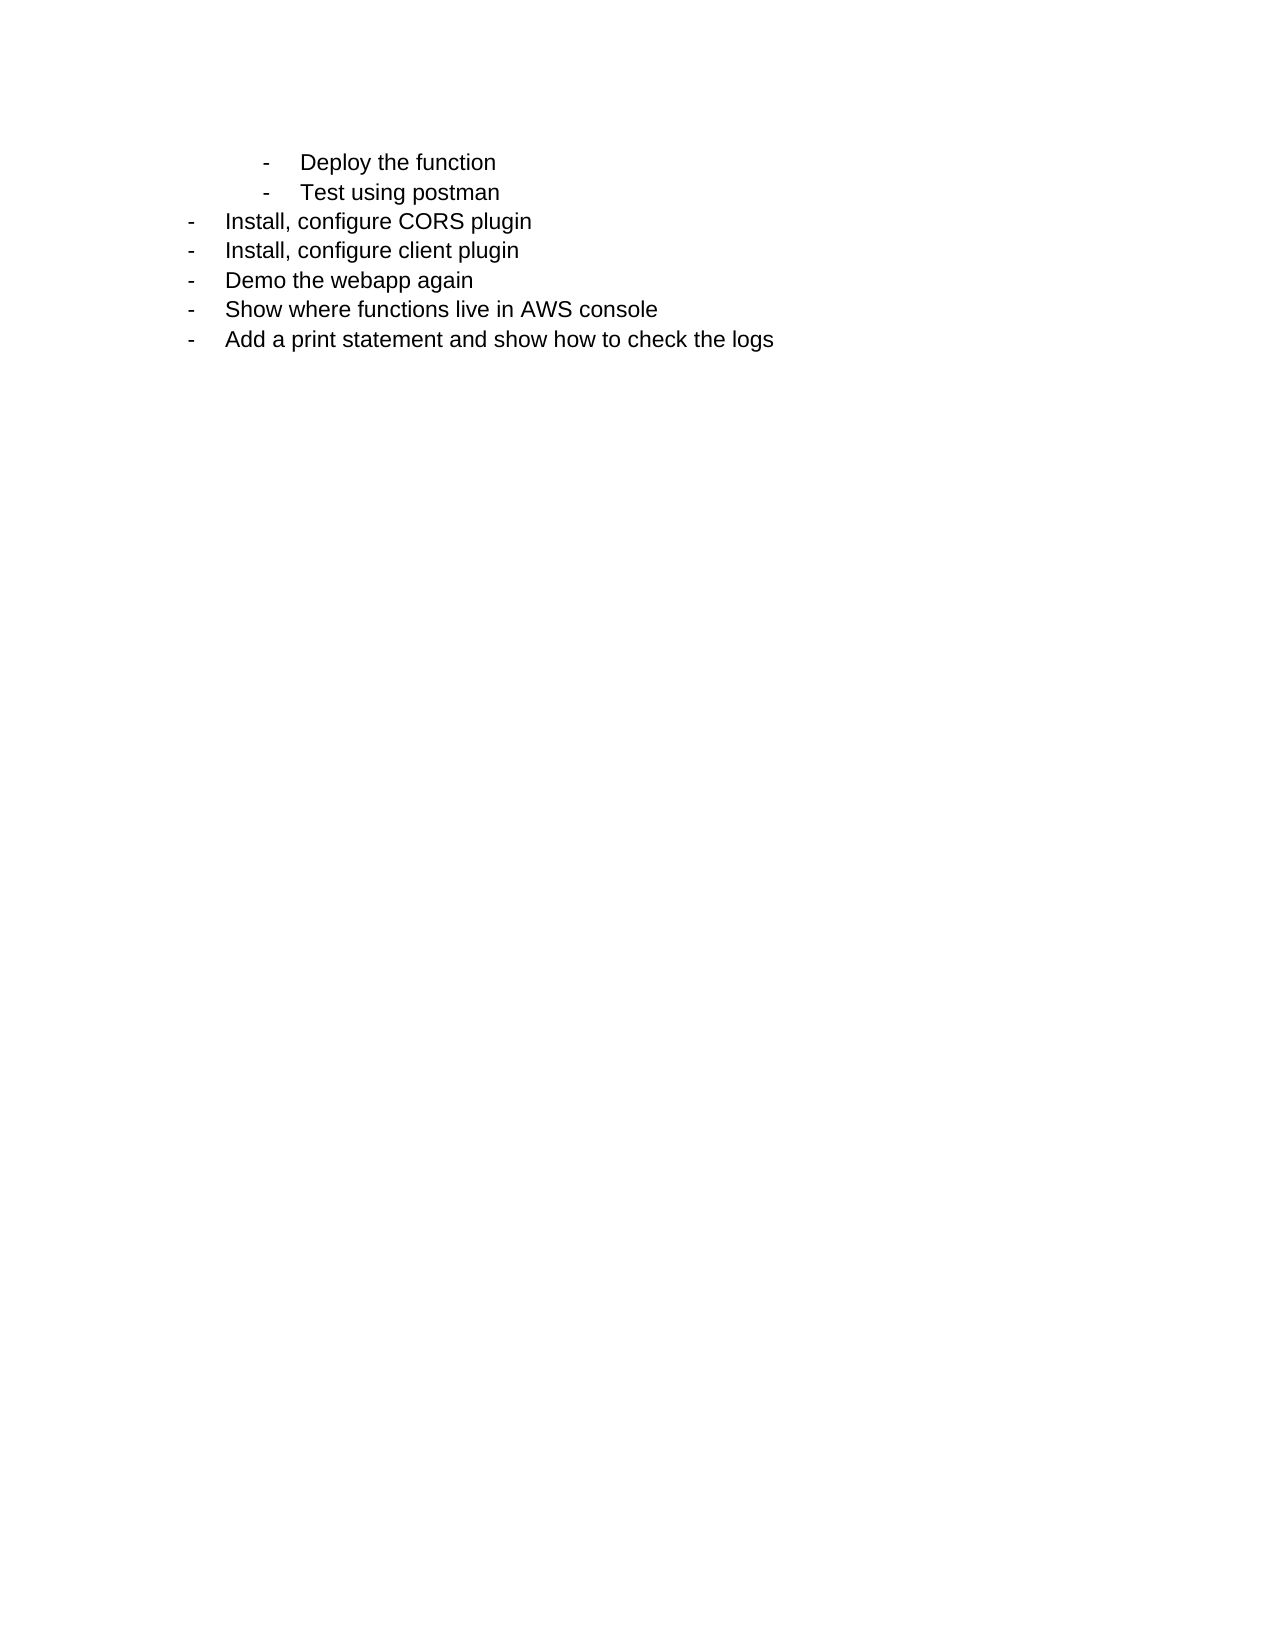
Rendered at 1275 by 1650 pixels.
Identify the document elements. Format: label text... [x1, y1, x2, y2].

list Demo the webapp again [187, 267, 1125, 293]
list Install, configure client plugin [187, 238, 1125, 264]
list Show where functions live in AWS console [187, 297, 1125, 322]
list Install, configure CORS plugin [187, 209, 1125, 234]
list Deploy the function [262, 150, 1125, 176]
list Test using postman [262, 179, 1125, 205]
list Add a print statement and show how to check the logs [187, 326, 1125, 352]
